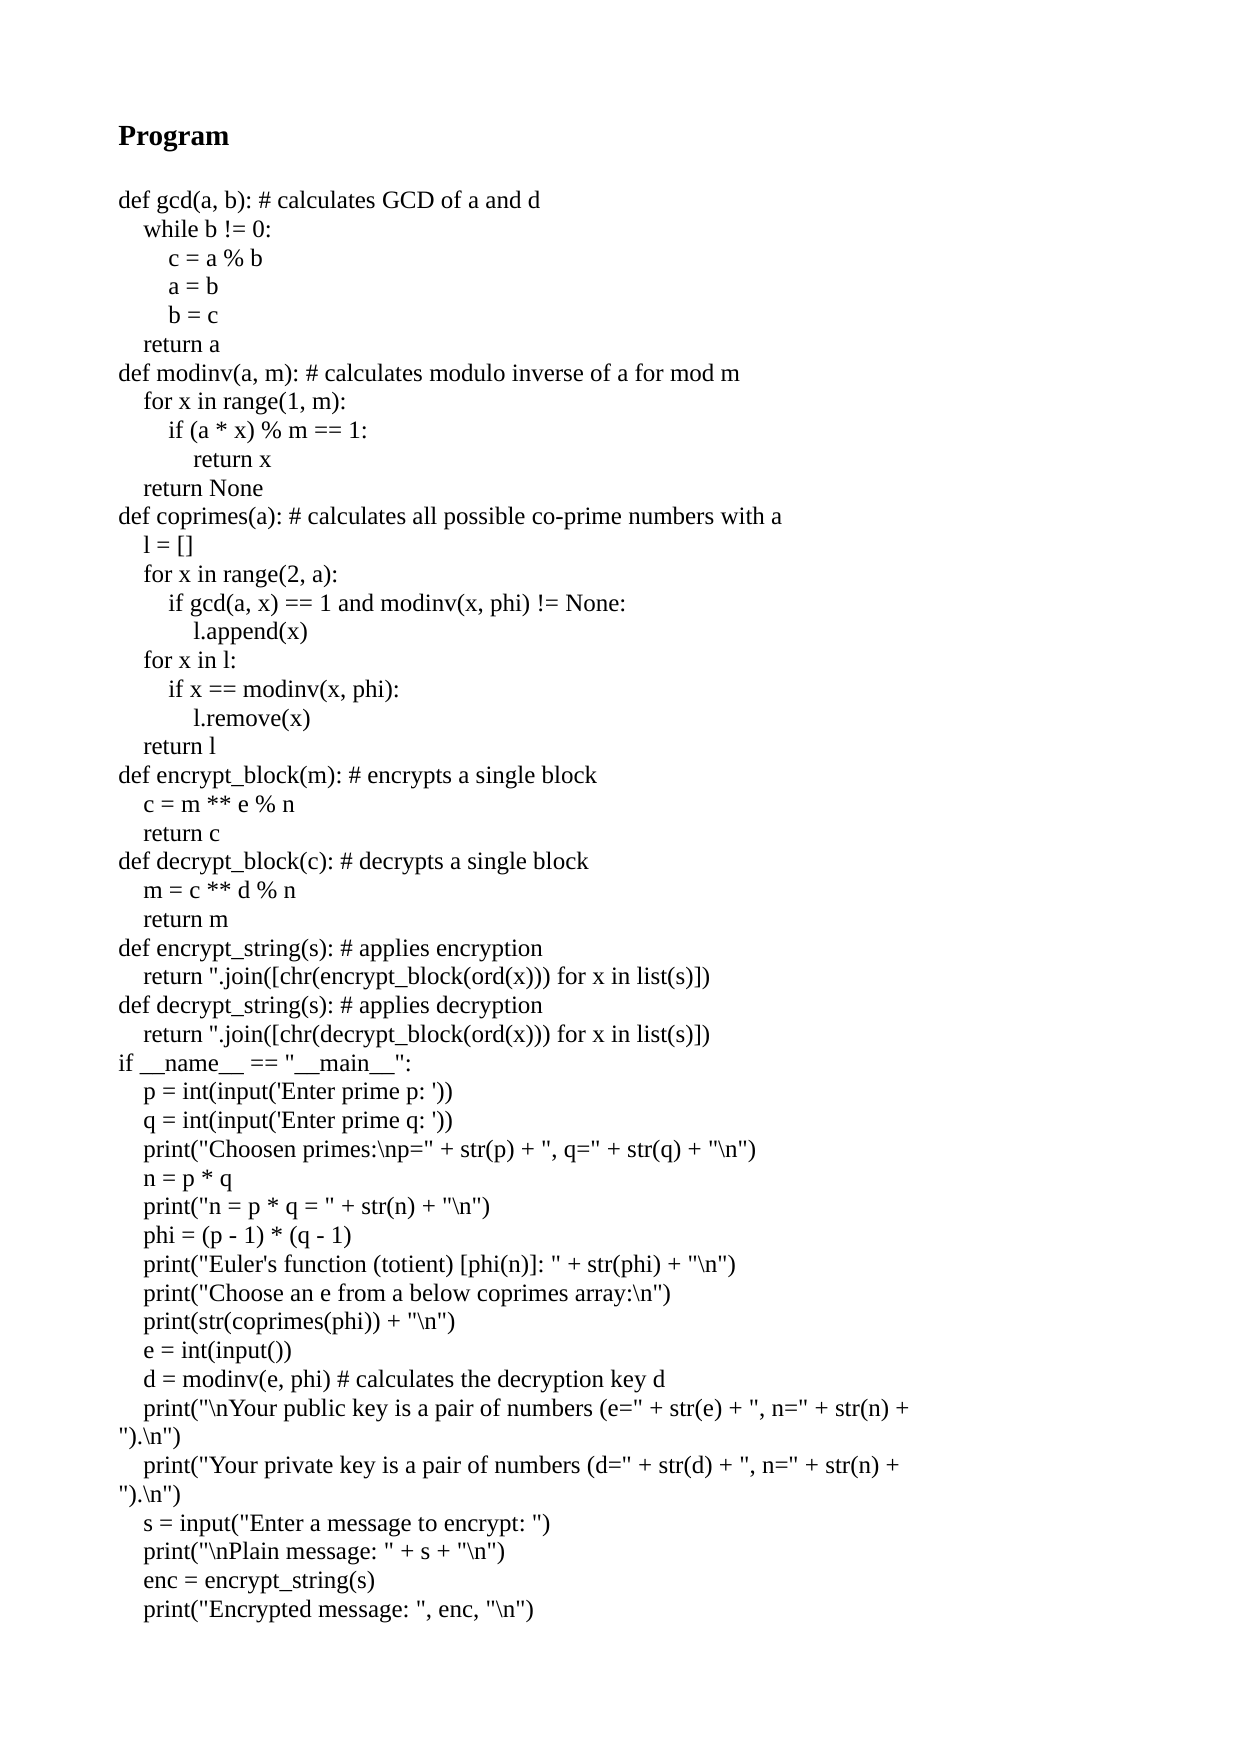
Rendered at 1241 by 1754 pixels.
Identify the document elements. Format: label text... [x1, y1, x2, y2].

text m = c ** d % n [118, 875, 1122, 904]
text ").\n") [118, 1421, 1122, 1450]
text q = int(input('Enter prime q: ')) [118, 1105, 1122, 1134]
text def gcd(a, b): # calculates GCD of a and d [118, 185, 1122, 214]
text return m [118, 904, 1122, 933]
text print("Choose an e from a below coprimes array:\n") [118, 1278, 1122, 1306]
text for x in range(2, a): [118, 559, 1122, 588]
text def coprimes(a): # calculates all possible co-prime numbers with a [118, 501, 1122, 530]
text while b != 0: [118, 214, 1122, 243]
text c = a % b [118, 243, 1122, 271]
text l.append(x) [118, 616, 1122, 645]
text for x in l: [118, 645, 1122, 674]
text print("Encrypted message: ", enc, "\n") [118, 1594, 1122, 1623]
text def modinv(a, m): # calculates modulo inverse of a for mod m [118, 358, 1122, 386]
text l.remove(x) [118, 703, 1122, 731]
text e = int(input()) [118, 1335, 1122, 1364]
text phi = (p - 1) * (q - 1) [118, 1220, 1122, 1249]
text l = [] [118, 530, 1122, 559]
text if (a * x) % m == 1: [118, 415, 1122, 444]
text return a [118, 329, 1122, 358]
text if x == modinv(x, phi): [118, 674, 1122, 703]
text return ''.join([chr(encrypt_block(ord(x))) for x in list(s)]) [118, 961, 1122, 990]
text b = c [118, 300, 1122, 329]
text print(str(coprimes(phi)) + "\n") [118, 1306, 1122, 1335]
text print("n = p * q = " + str(n) + "\n") [118, 1191, 1122, 1220]
text if __name__ == "__main__": [118, 1048, 1122, 1076]
text print("Your private key is a pair of numbers (d=" + str(d) + ", n=" + str(n) + [118, 1450, 1122, 1479]
text print("Choosen primes:\np=" + str(p) + ", q=" + str(q) + "\n") [118, 1134, 1122, 1163]
text n = p * q [118, 1163, 1122, 1191]
text return l [118, 731, 1122, 760]
text print("\nYour public key is a pair of numbers (e=" + str(e) + ", n=" + str(n) + [118, 1393, 1122, 1421]
text Program [118, 118, 1122, 152]
text if gcd(a, x) == 1 and modinv(x, phi) != None: [118, 588, 1122, 616]
text return ''.join([chr(decrypt_block(ord(x))) for x in list(s)]) [118, 1019, 1122, 1048]
text d = modinv(e, phi) # calculates the decryption key d [118, 1364, 1122, 1393]
text return None [118, 473, 1122, 501]
text return c [118, 818, 1122, 846]
text def encrypt_string(s): # applies encryption [118, 933, 1122, 961]
text def decrypt_block(c): # decrypts a single block [118, 846, 1122, 875]
text enc = encrypt_string(s) [118, 1565, 1122, 1594]
text s = input("Enter a message to encrypt: ") [118, 1508, 1122, 1536]
text for x in range(1, m): [118, 386, 1122, 415]
text a = b [118, 271, 1122, 300]
text def encrypt_block(m): # encrypts a single block [118, 760, 1122, 789]
text c = m ** e % n [118, 789, 1122, 818]
text print("\nPlain message: " + s + "\n") [118, 1536, 1122, 1565]
text def decrypt_string(s): # applies decryption [118, 990, 1122, 1019]
text p = int(input('Enter prime p: ')) [118, 1076, 1122, 1105]
text ").\n") [118, 1479, 1122, 1508]
text print("Euler's function (totient) [phi(n)]: " + str(phi) + "\n") [118, 1249, 1122, 1278]
text return x [118, 444, 1122, 473]
